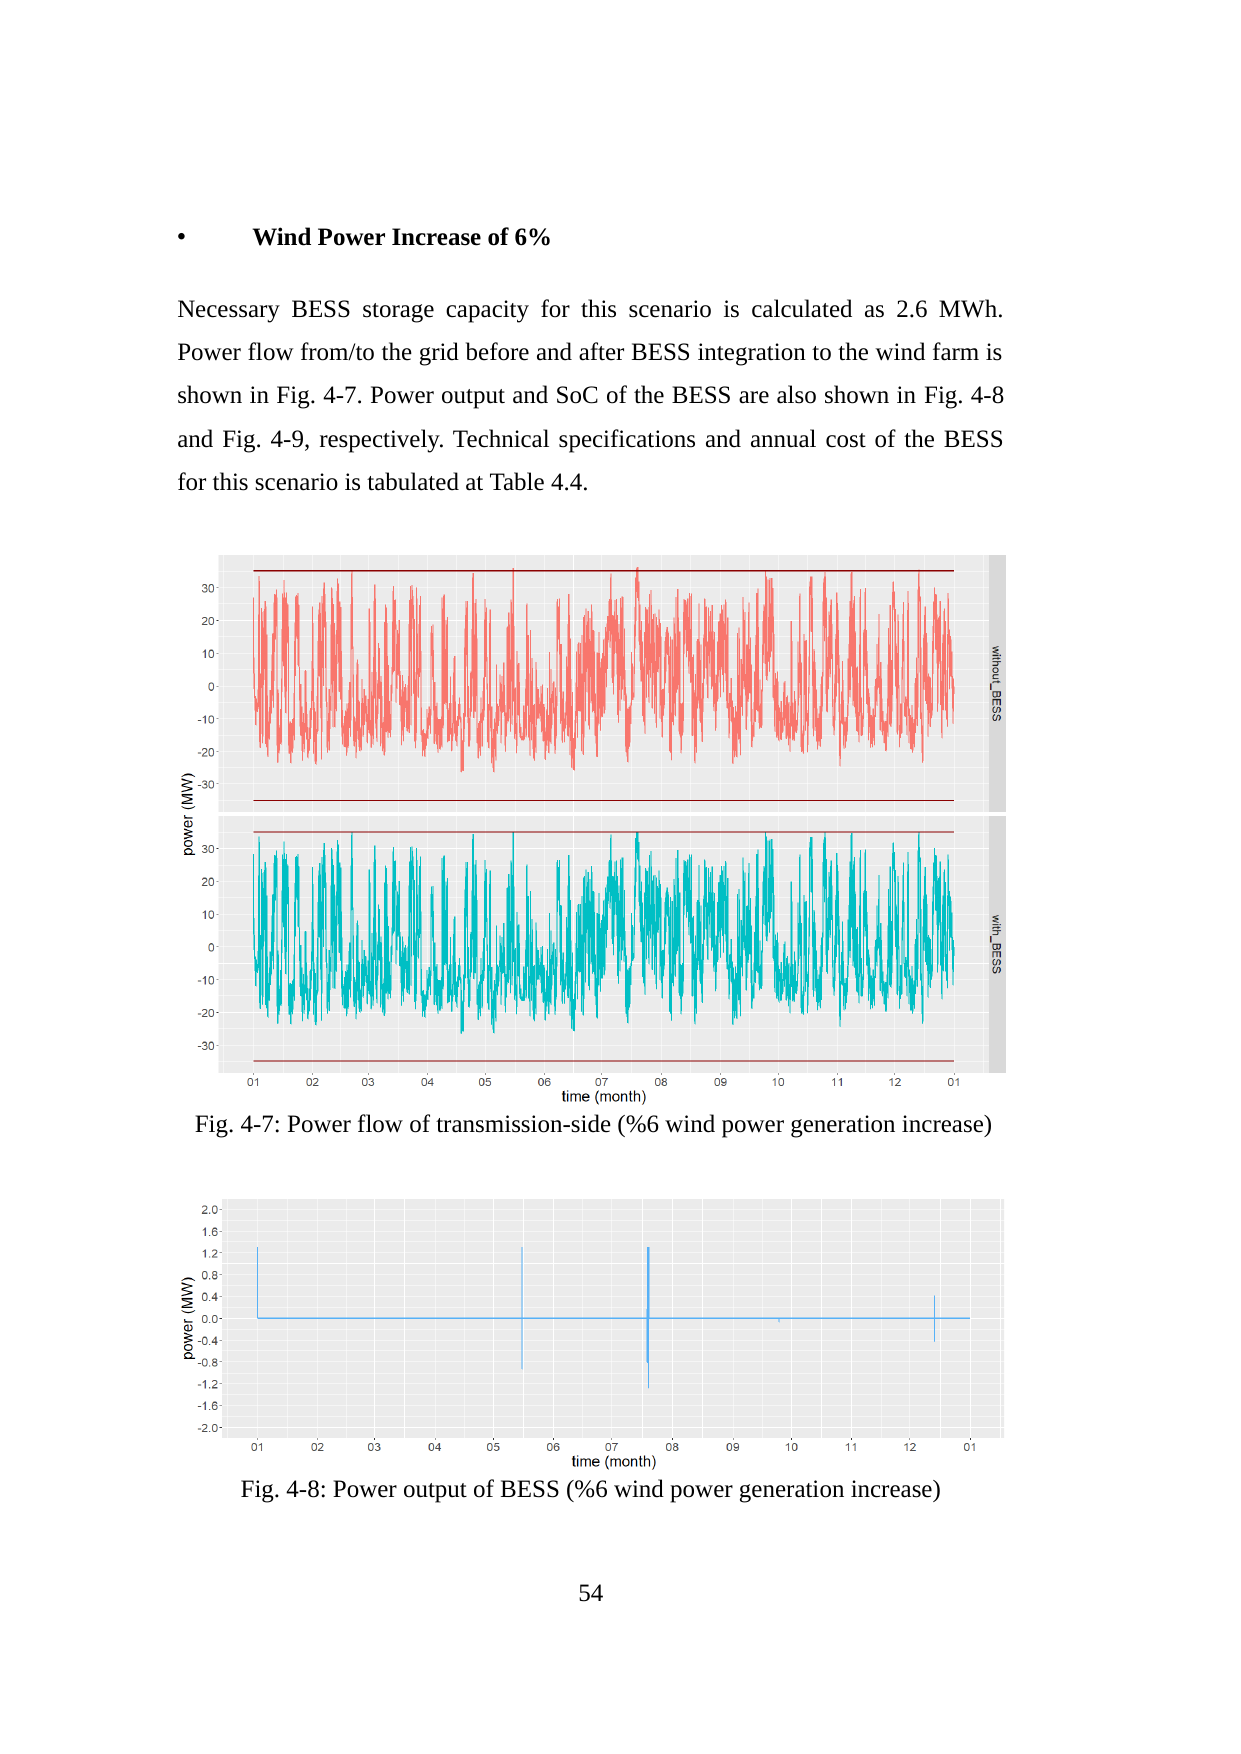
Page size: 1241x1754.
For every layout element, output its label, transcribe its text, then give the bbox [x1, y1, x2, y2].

text Fig. 4-7: Power flow of transmission-side (%6 wind power generation increase) [177, 1107, 1009, 1138]
picture [177, 552, 1010, 1107]
text Necessary BESS storage capacity for this scenario is calculated as 2.6 MWh. Power flow from/to the grid before and after BESS integration to the wind farm is shown in Fig. 4-7. Power output and SoC of the BESS are also shown in Fig. 4-8 and Fig. 4-9, respectively. Technical specifications and annual cost of the BESS for this scenario is tabulated at Table 4.4. [177, 294, 1004, 496]
text Fig. 4-8: Power output of BESS (%6 wind power generation increase) [177, 1472, 1004, 1503]
picture [177, 1194, 1005, 1472]
list Wind Power Increase of 6% [177, 222, 1004, 250]
